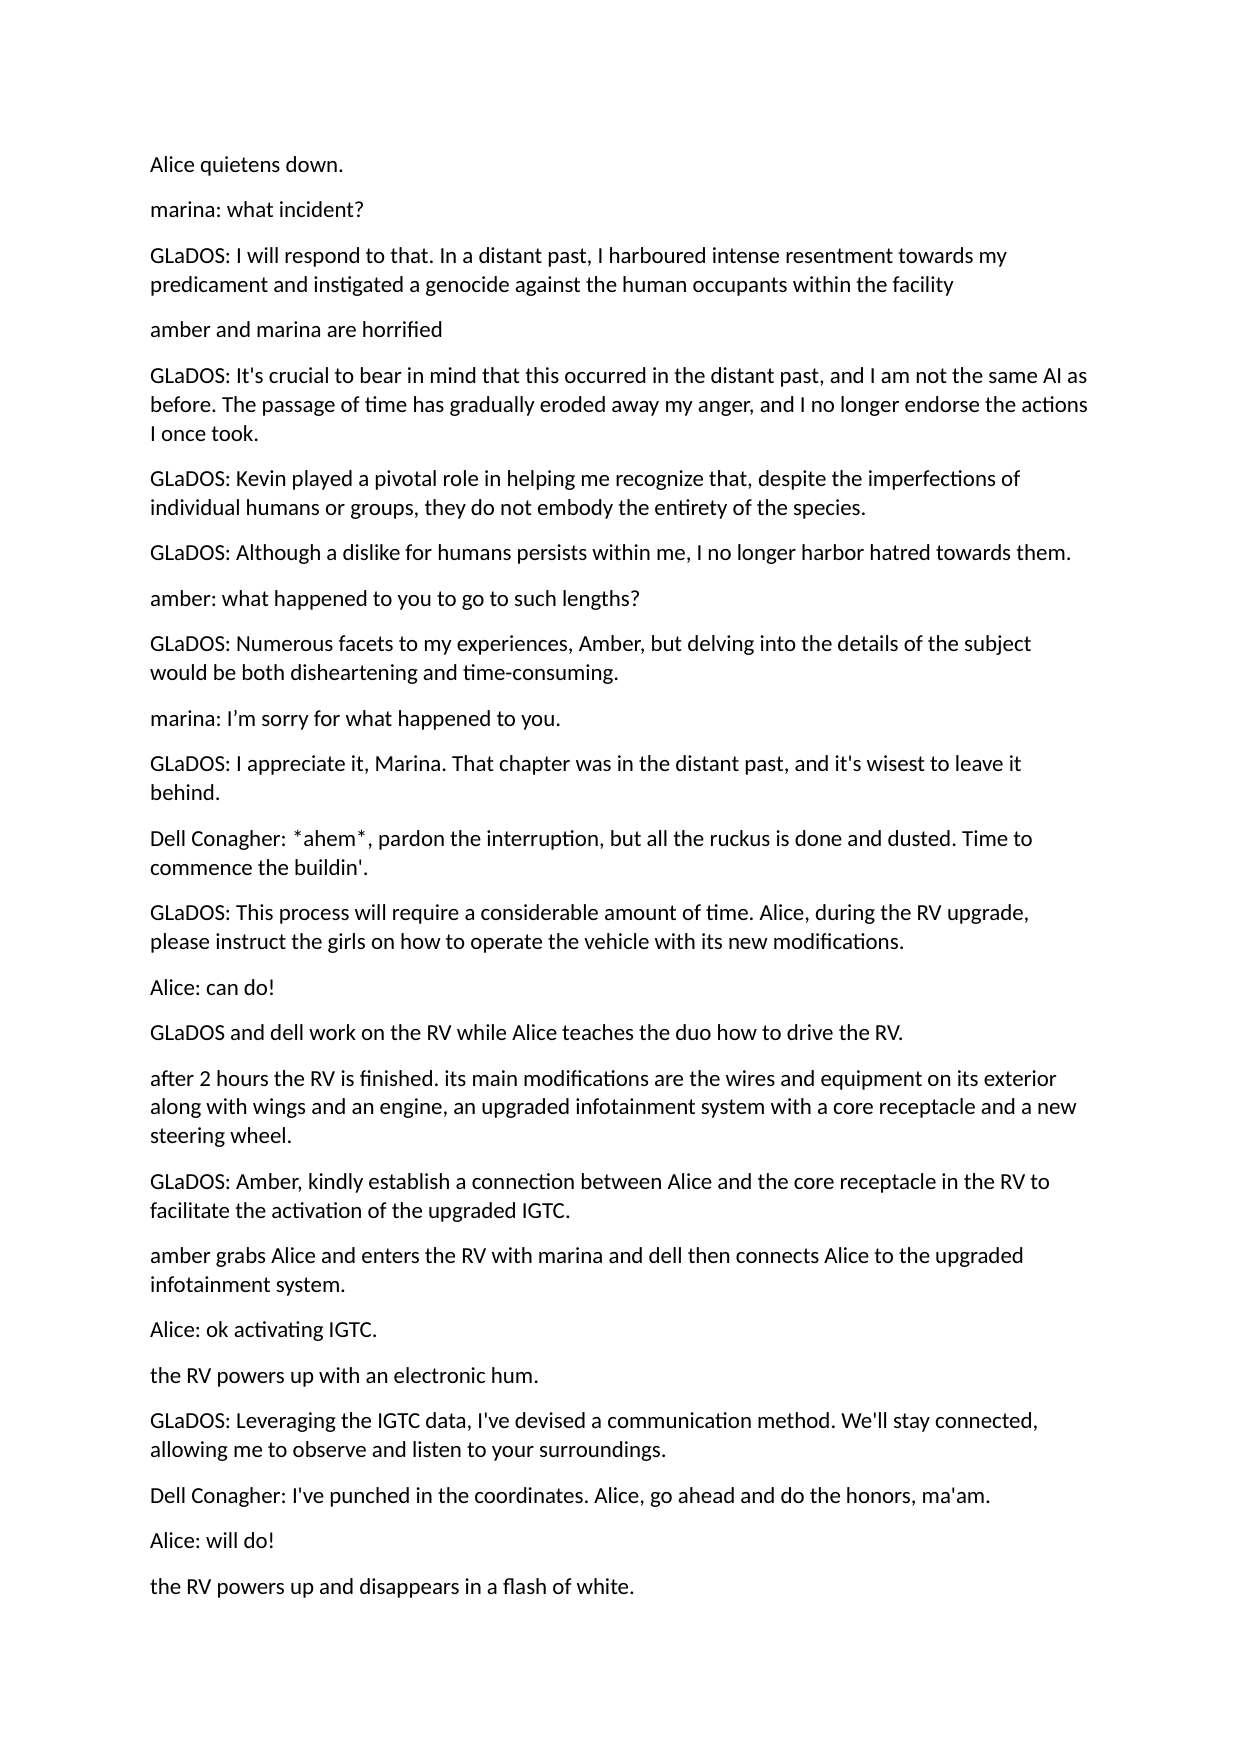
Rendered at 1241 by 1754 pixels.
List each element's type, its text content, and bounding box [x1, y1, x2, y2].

text GLaDOS and dell work on the RV while Alice teaches the duo how to drive the RV. [150, 1018, 1090, 1046]
text Alice: will do! [150, 1527, 1090, 1554]
text Alice: ok activating IGTC. [150, 1316, 1090, 1344]
text amber grabs Alice and enters the RV with marina and dell then connects Alice to the upgraded infotainment system. [150, 1241, 1090, 1298]
text GLaDOS: Although a dislike for humans persists within me, I no longer harbor hatred towards them. [150, 538, 1090, 567]
text Dell Conagher: I've punched in the coordinates. Alice, go ahead and do the honors, ma'am. [150, 1481, 1090, 1509]
text amber and marina are horrified [150, 315, 1090, 343]
text GLaDOS: Amber, kindly establish a connection between Alice and the core receptacle in the RV to facilitate the activation of the upgraded IGTC. [150, 1167, 1090, 1224]
text GLaDOS: Leveraging the IGTC data, I've devised a communication method. We'll stay connected, allowing me to observe and listen to your surroundings. [150, 1407, 1090, 1463]
text GLaDOS: I appreciate it, Marina. That chapter was in the distant past, and it's wisest to leave it behind. [150, 749, 1090, 806]
text marina: I’m sorry for what happened to you. [150, 704, 1090, 732]
text Dell Conagher: *ahem*, pardon the interruption, but all the ruckus is done and dusted. Time to commence the buildin'. [150, 824, 1090, 881]
text after 2 hours the RV is finished. its main modifications are the wires and equipment on its exterior along with wings and an engine, an upgraded infotainment system with a core receptacle and a new steering wheel. [150, 1064, 1090, 1149]
text GLaDOS: This process will require a considerable amount of time. Alice, during the RV upgrade, please instruct the girls on how to operate the vehicle with its new modifications. [150, 898, 1090, 955]
text marina: what incident? [150, 196, 1090, 223]
text GLaDOS: It's crucial to bear in mind that this occurred in the distant past, and I am not the same AI as before. The passage of time has gradually eroded away my anger, and I no longer endorse the actions I once took. [150, 361, 1090, 447]
text the RV powers up with an electronic hum. [150, 1361, 1090, 1389]
text GLaDOS: Kevin played a pivotal role in helping me recognize that, despite the imperfections of individual humans or groups, they do not embody the entirety of the species. [150, 464, 1090, 521]
text the RV powers up and disappears in a flash of white. [150, 1572, 1090, 1600]
text Alice quietens down. [150, 150, 1090, 178]
text amber: what happened to you to go to such lengths? [150, 584, 1090, 612]
text GLaDOS: I will respond to that. In a distant past, I harboured intense resentment towards my predicament and instigated a genocide against the human occupants within the facility [150, 241, 1090, 298]
text GLaDOS: Numerous facets to my experiences, Amber, but delving into the details of the subject would be both disheartening and time-consuming. [150, 629, 1090, 686]
text Alice: can do! [150, 973, 1090, 1001]
